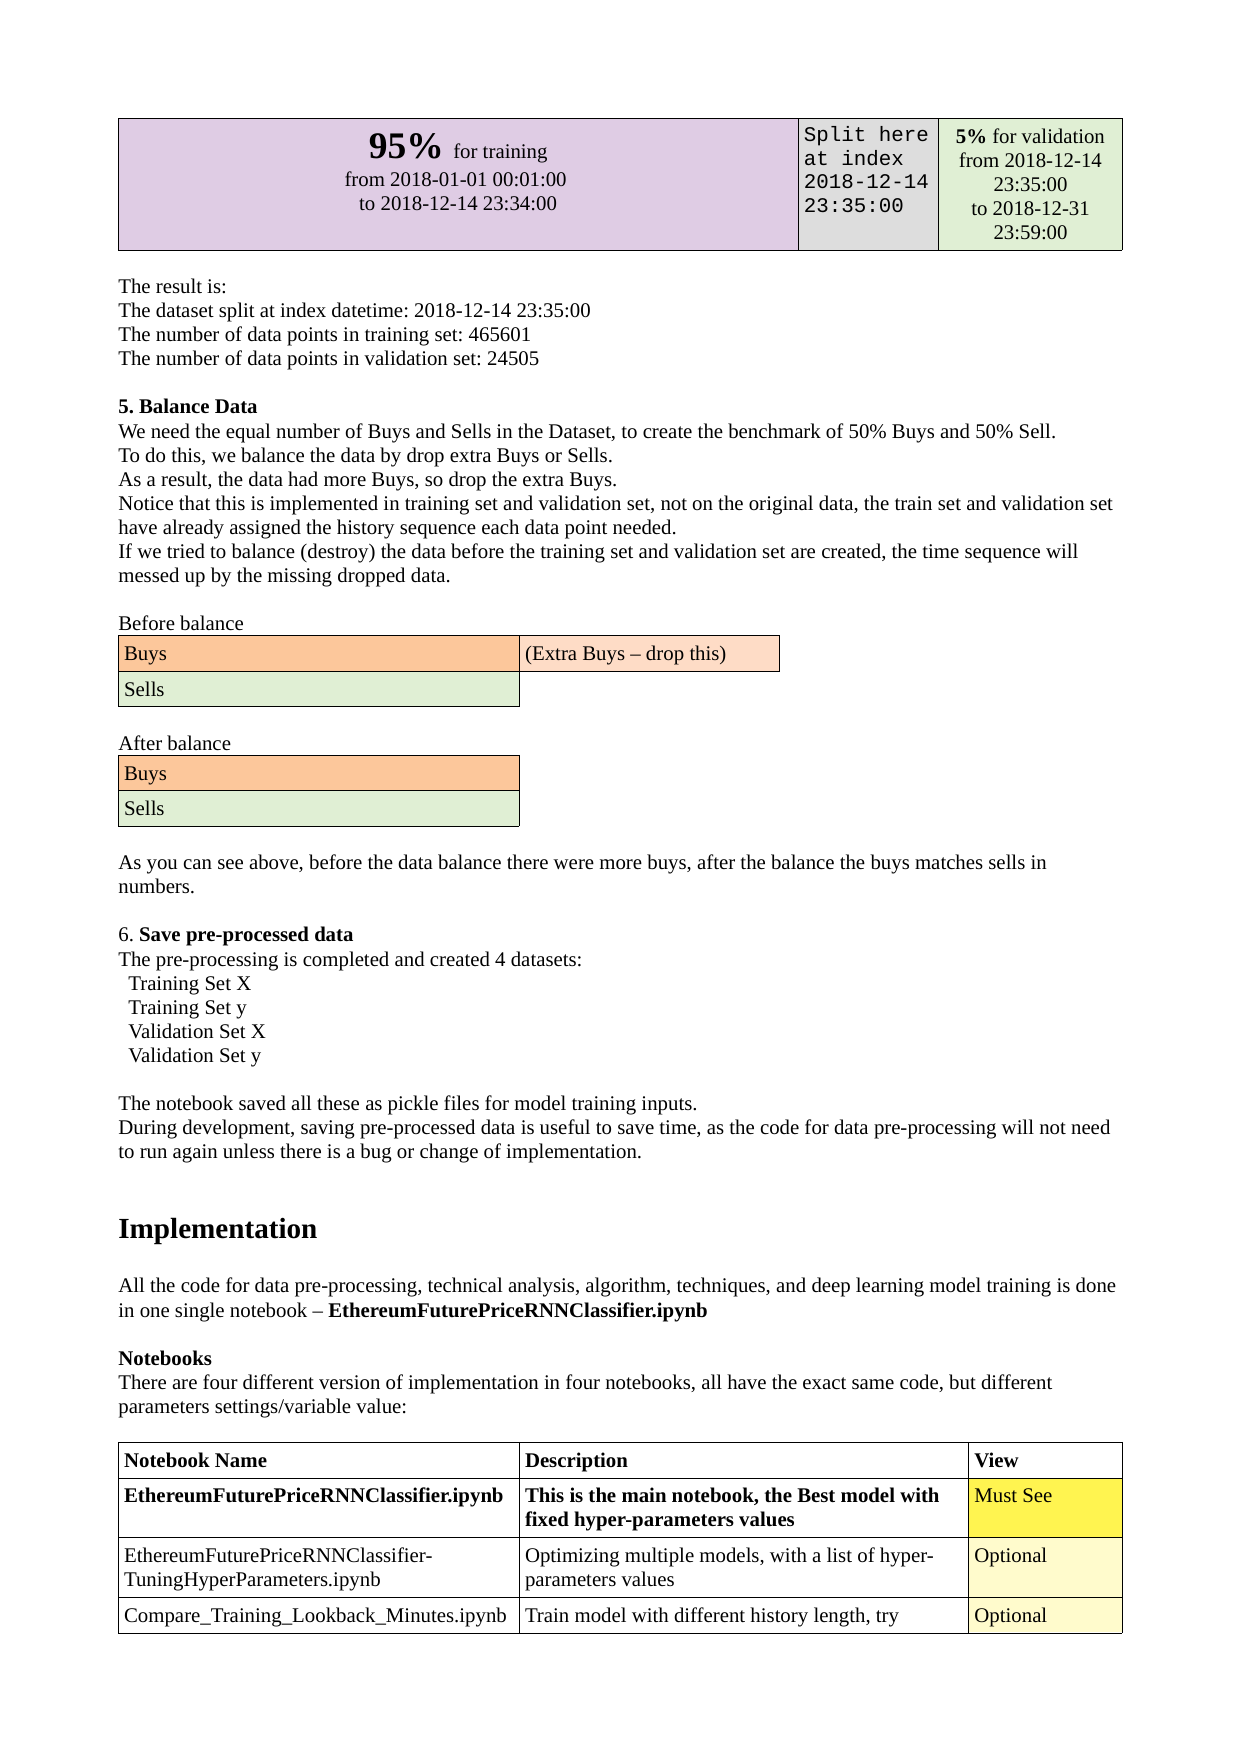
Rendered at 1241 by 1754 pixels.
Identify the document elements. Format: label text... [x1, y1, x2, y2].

text The number of data points in training set: 465601 [118, 322, 1122, 346]
text To do this, we balance the data by drop extra Buys or Sells. [118, 443, 1122, 467]
text 5. Balance Data [118, 394, 1122, 418]
table_header Buys [119, 636, 519, 671]
text Notice that this is implemented in training set and validation set, not on the original data, the train set and validation set have already assigned the history sequence each data point needed. [118, 491, 1122, 539]
text As you can see above, before the data balance there were more buys, after the balance the buys matches sells in numbers. [118, 850, 1122, 898]
subtitle Implementation [118, 1211, 1122, 1245]
table_cell Compare_Training_Lookback_Minutes.ipynb [119, 1598, 519, 1632]
text Training Set y [118, 994, 1122, 1019]
table_cell This is the main notebook, the Best model with fixed hyper-parameters values [520, 1479, 968, 1537]
table_cell Optional [969, 1598, 1122, 1632]
text All the code for data pre-processing, technical analysis, algorithm, techniques, and deep learning model training is done in one single notebook – EthereumFuturePriceRNNClassifier.ipynb [118, 1273, 1122, 1322]
table_cell EthereumFuturePriceRNNClassifier.ipynb [119, 1479, 519, 1537]
table_header 95% for training from 2018-01-01 00:01:00 to 2018-12-14 23:34:00 [119, 119, 798, 250]
table_header 5% for validation from 2018-12-14 23:35:00 to 2018-12-31 23:59:00 [939, 119, 1122, 250]
text If we tried to balance (destroy) the data before the training set and validation set are created, the time sequence will messed up by the missing dropped data. [118, 539, 1122, 587]
table_header Notebook Name [119, 1443, 519, 1477]
text 6. Save pre-processed data [118, 922, 1122, 946]
text The notebook saved all these as pickle files for model training inputs. [118, 1091, 1122, 1115]
table_header Split here at index 2018-12-14 23:35:00 [799, 119, 938, 250]
text After balance [118, 731, 1122, 755]
text There are four different version of implementation in four notebooks, all have the exact same code, but different parameters settings/variable value: [118, 1370, 1122, 1418]
text The result is: [118, 274, 1122, 298]
table_header Sells [119, 672, 519, 706]
text Notebooks [118, 1346, 1122, 1370]
table_cell EthereumFuturePriceRNNClassifier-TuningHyperParameters.ipynb [119, 1538, 519, 1597]
table_header View [969, 1443, 1122, 1477]
table_cell Must See [969, 1479, 1122, 1537]
table_cell Optimizing multiple models, with a list of hyper-parameters values [520, 1538, 968, 1597]
text Before balance [118, 611, 1122, 635]
table_header Buys [119, 756, 519, 790]
text Training Set X [118, 971, 1122, 994]
table_header Description [520, 1443, 968, 1477]
text The number of data points in validation set: 24505 [118, 346, 1122, 370]
table_cell Optional [969, 1538, 1122, 1597]
text During development, saving pre-processed data is useful to save time, as the code for data pre-processing will not need to run again unless there is a bug or change of implementation. [118, 1115, 1122, 1163]
text We need the equal number of Buys and Sells in the Dataset, to create the benchmark of 50% Buys and 50% Sell. [118, 418, 1122, 443]
text The dataset split at index datetime: 2018-12-14 23:35:00 [118, 298, 1122, 322]
table_header (Extra Buys – drop this) [520, 636, 779, 671]
text Validation Set y [118, 1043, 1122, 1067]
table_cell Train model with different history length, try [520, 1598, 968, 1632]
table_header Sells [119, 791, 519, 826]
text Validation Set X [118, 1019, 1122, 1043]
text As a result, the data had more Buys, so drop the extra Buys. [118, 467, 1122, 491]
text The pre-processing is completed and created 4 datasets: [118, 946, 1122, 971]
